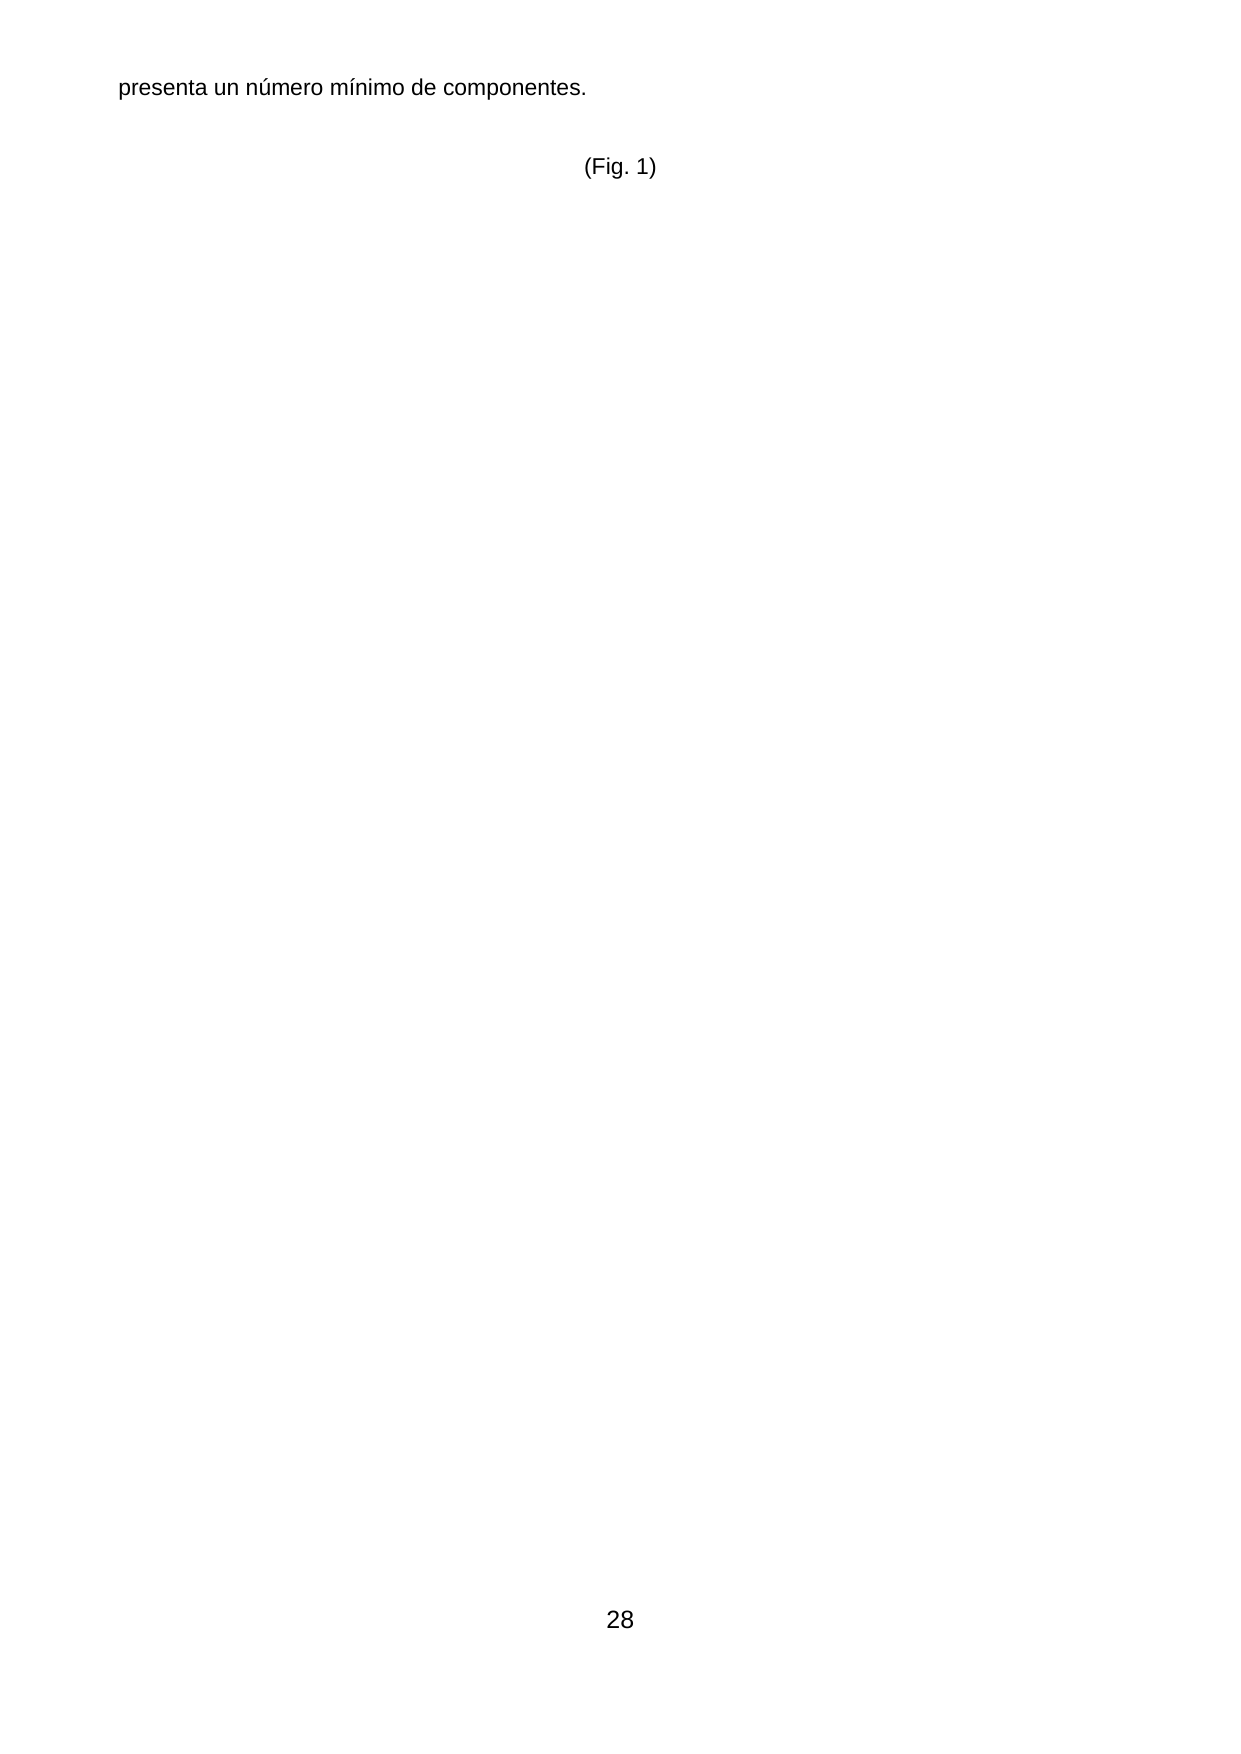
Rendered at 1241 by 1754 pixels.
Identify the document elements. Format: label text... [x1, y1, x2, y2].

text (Fig. 1) [118, 153, 1122, 179]
text presenta un número mínimo de componentes. [118, 74, 1122, 100]
